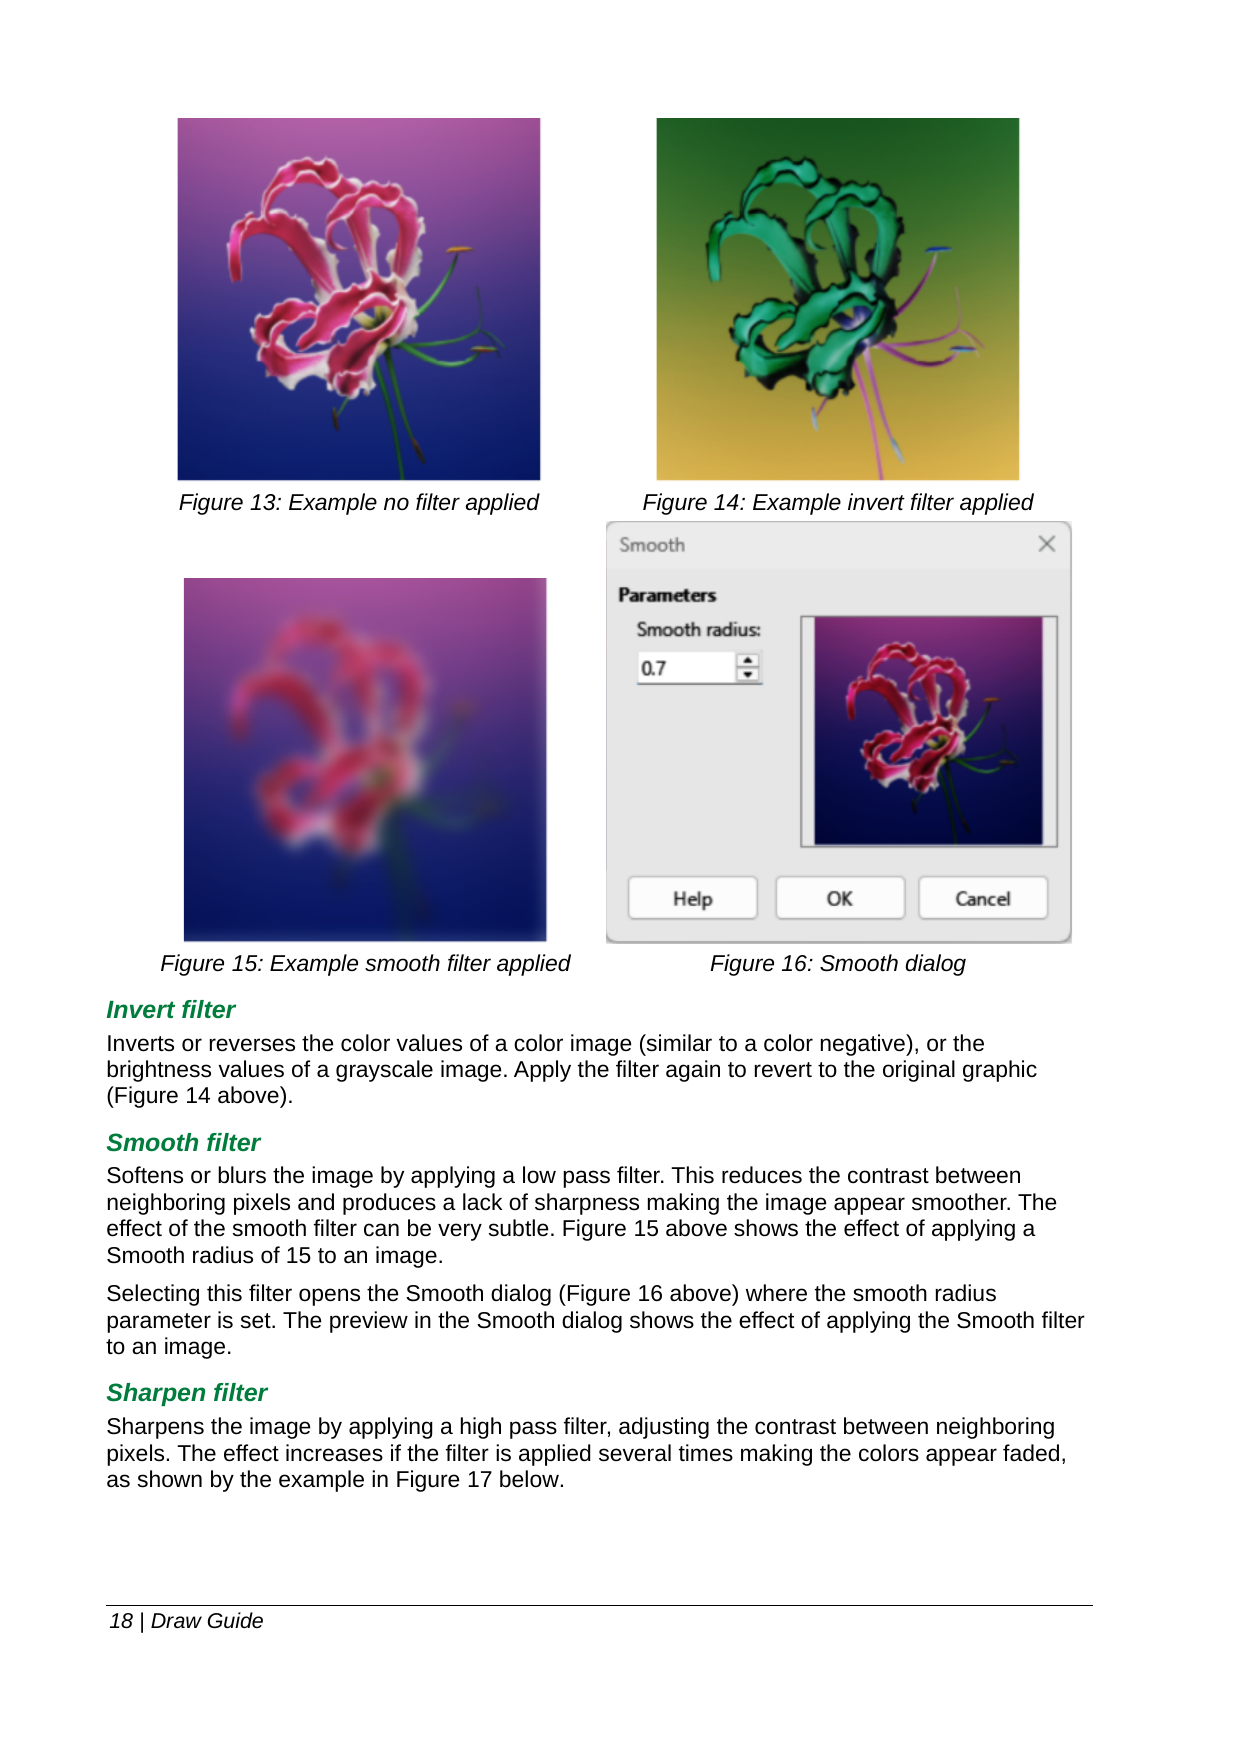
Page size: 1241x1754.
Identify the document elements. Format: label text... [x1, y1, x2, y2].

text Figure 14: Example invert filter applied [599, 489, 1079, 516]
picture [177, 118, 543, 483]
text Selecting this filter opens the Smooth dialog (Figure 16 above) where the smooth radius parameter is set. The preview in the Smooth dialog shows the effect of applying the Smooth filter to an image. [106, 1280, 1093, 1359]
text Figure 16: Smooth dialog [606, 949, 1072, 976]
subtitle Invert filter [106, 995, 1093, 1023]
subtitle Smooth filter [106, 1127, 1093, 1156]
picture [656, 118, 1022, 483]
text Inverts or reverses the color values of a color image (similar to a color negative), or the brightness values of a grayscale image. Apply the filter again to revert to the original graphic (Figure 14 above). [106, 1030, 1093, 1109]
text Figure 13: Example no filter applied [120, 489, 599, 516]
text Figure 15: Example smooth filter applied [127, 949, 606, 976]
text Sharpens the image by applying a high pass filter, adjusting the contrast between neighboring pixels. The effect increases if the filter is applied several times making the colors appear faded, as shown by the example in Figure 17 below. [106, 1413, 1093, 1492]
subtitle Sharpen filter [106, 1378, 1093, 1407]
text Softens or blurs the image by applying a low pass filter. This reduces the contrast between neighboring pixels and produces a lack of sharpness making the image appear smoother. The effect of the smooth filter can be very subtle. Figure 15 above shows the effect of applying a Smooth radius of 15 to an image. [106, 1162, 1093, 1268]
picture [183, 578, 549, 944]
picture [606, 521, 1073, 944]
